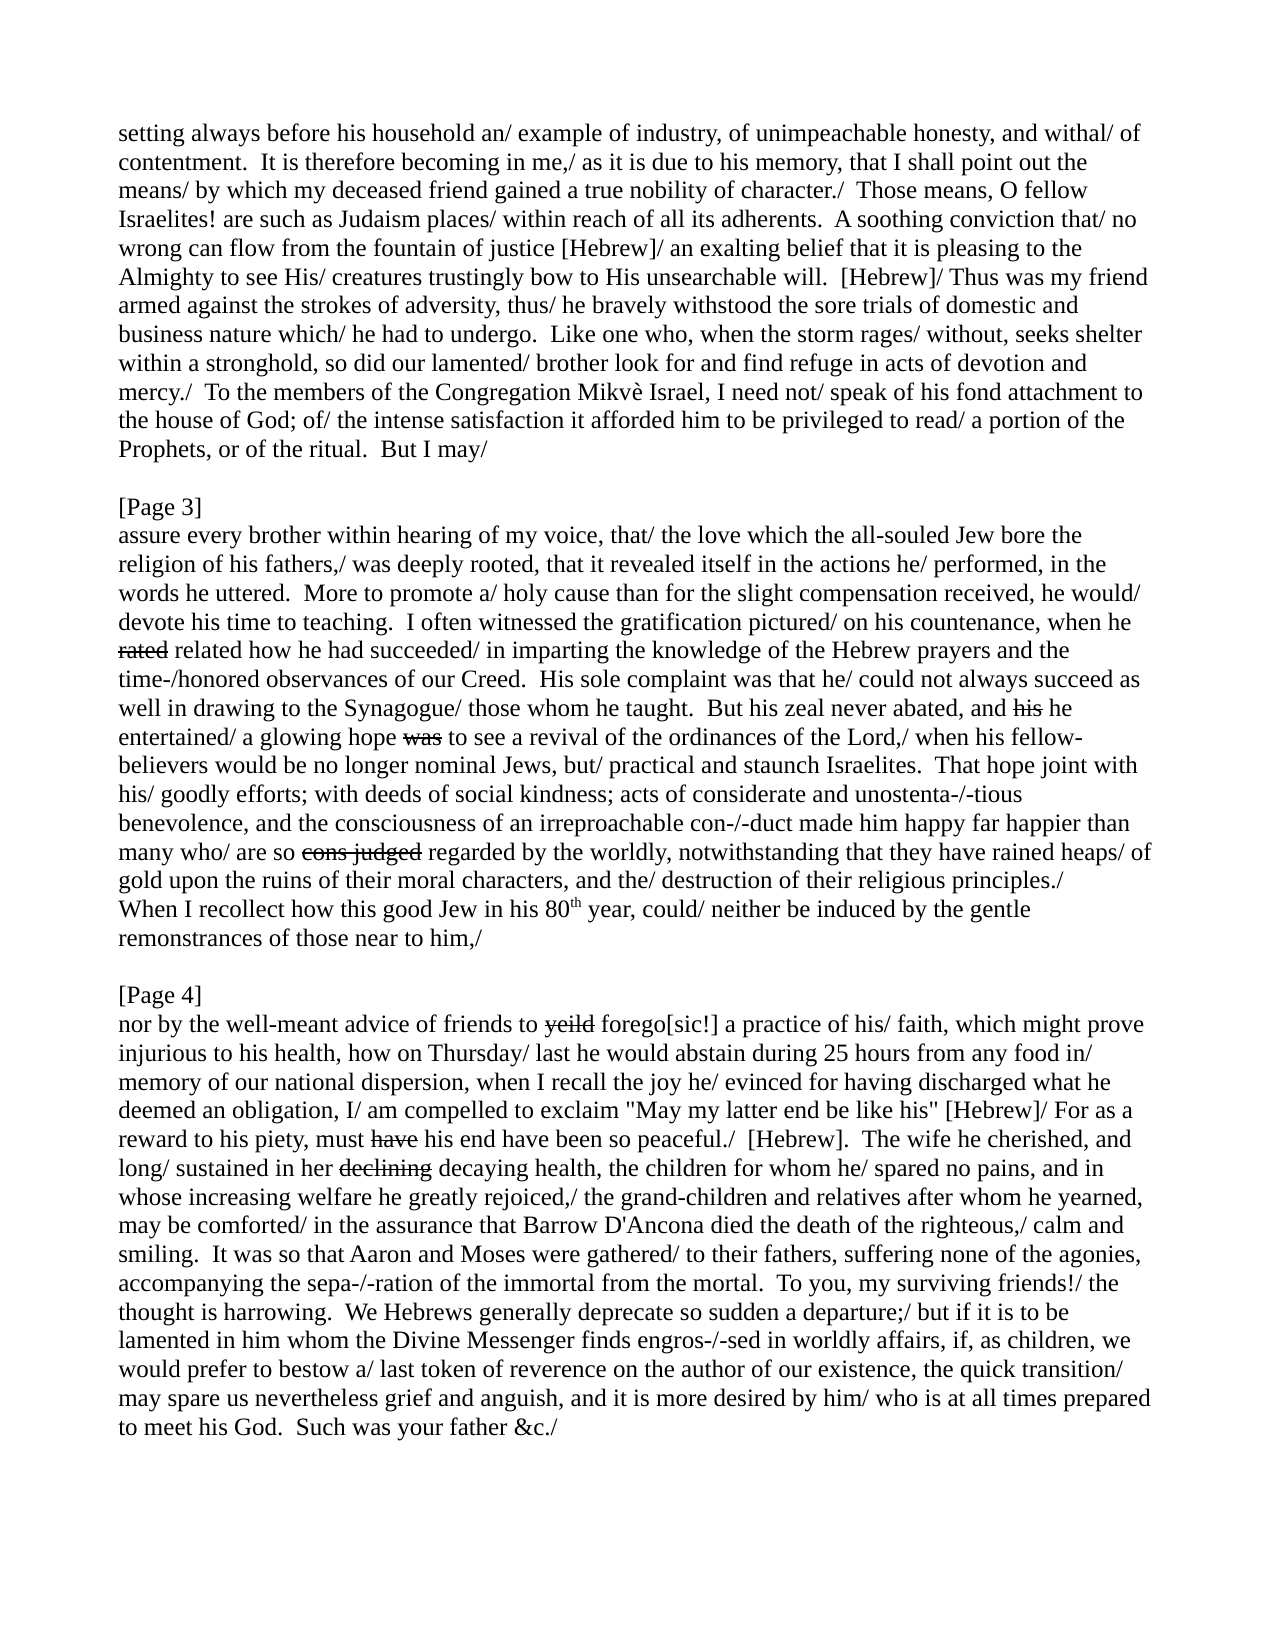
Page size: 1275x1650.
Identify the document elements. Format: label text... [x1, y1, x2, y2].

text setting always before his household an/ example of industry, of unimpeachable honesty, and withal/ of contentment. It is therefore becoming in me,/ as it is due to his memory, that I shall point out the means/ by which my deceased friend gained a true nobility of character./ Those means, O fellow Israelites! are such as Judaism places/ within reach of all its adherents. A soothing conviction that/ no wrong can flow from the fountain of justice [Hebrew]/ an exalting belief that it is pleasing to the Almighty to see His/ creatures trustingly bow to His unsearchable will. [Hebrew]/ Thus was my friend armed against the strokes of adversity, thus/ he bravely withstood the sore trials of domestic and business nature which/ he had to undergo. Like one who, when the storm rages/ without, seeks shelter within a stronghold, so did our lamented/ brother look for and find refuge in acts of devotion and mercy./ To the members of the Congregation Mikvè Israel, I need not/ speak of his fond attachment to the house of God; of/ the intense satisfaction it afforded him to be privileged to read/ a portion of the Prophets, or of the ritual. But I may/ [118, 118, 1157, 463]
text nor by the well-meant advice of friends to yeild forego[sic!] a practice of his/ faith, which might prove injurious to his health, how on Thursday/ last he would abstain during 25 hours from any food in/ memory of our national dispersion, when I recall the joy he/ evinced for having discharged what he deemed an obligation, I/ am compelled to exclaim "May my latter end be like his" [Hebrew]/ For as a reward to his piety, must have his end have been so peaceful./ [Hebrew]. The wife he cherished, and long/ sustained in her declining decaying health, the children for whom he/ spared no pains, and in whose increasing welfare he greatly rejoiced,/ the grand-children and relatives after whom he yearned, may be comforted/ in the assurance that Barrow D'Ancona died the death of the righteous,/ calm and smiling. It was so that Aaron and Moses were gathered/ to their fathers, suffering none of the agonies, accompanying the sepa-/-ration of the immortal from the mortal. To you, my surviving friends!/ the thought is harrowing. We Hebrews generally deprecate so sudden a departure;/ but if it is to be lamented in him whom the Divine Messenger finds engros-/-sed in worldly affairs, if, as children, we would prefer to bestow a/ last token of reverence on the author of our existence, the quick transition/ may spare us nevertheless grief and anguish, and it is more desired by him/ who is at all times prepared to meet his God. Such was your father &c./ [118, 1009, 1157, 1441]
text When I recollect how this good Jew in his 80th year, could/ neither be induced by the gentle remonstrances of those near to him,/ [118, 894, 1157, 952]
text [Page 3] [118, 492, 1157, 521]
text assure every brother within hearing of my voice, that/ the love which the all-souled Jew bore the religion of his fathers,/ was deeply rooted, that it revealed itself in the actions he/ performed, in the words he uttered. More to promote a/ holy cause than for the slight compensation received, he would/ devote his time to teaching. I often witnessed the gratification pictured/ on his countenance, when he rated related how he had succeeded/ in imparting the knowledge of the Hebrew prayers and the time-/honored observances of our Creed. His sole complaint was that he/ could not always succeed as well in drawing to the Synagogue/ those whom he taught. But his zeal never abated, and his he entertained/ a glowing hope was to see a revival of the ordinances of the Lord,/ when his fellow-believers would be no longer nominal Jews, but/ practical and staunch Israelites. That hope joint with his/ goodly efforts; with deeds of social kindness; acts of considerate and unostenta-/-tious benevolence, and the consciousness of an irreproachable con-/-duct made him happy far happier than many who/ are so cons judged regarded by the worldly, notwithstanding that they have rained heaps/ of gold upon the ruins of their moral characters, and the/ destruction of their religious principles./ [118, 521, 1157, 894]
text [Page 4] [118, 981, 1157, 1009]
